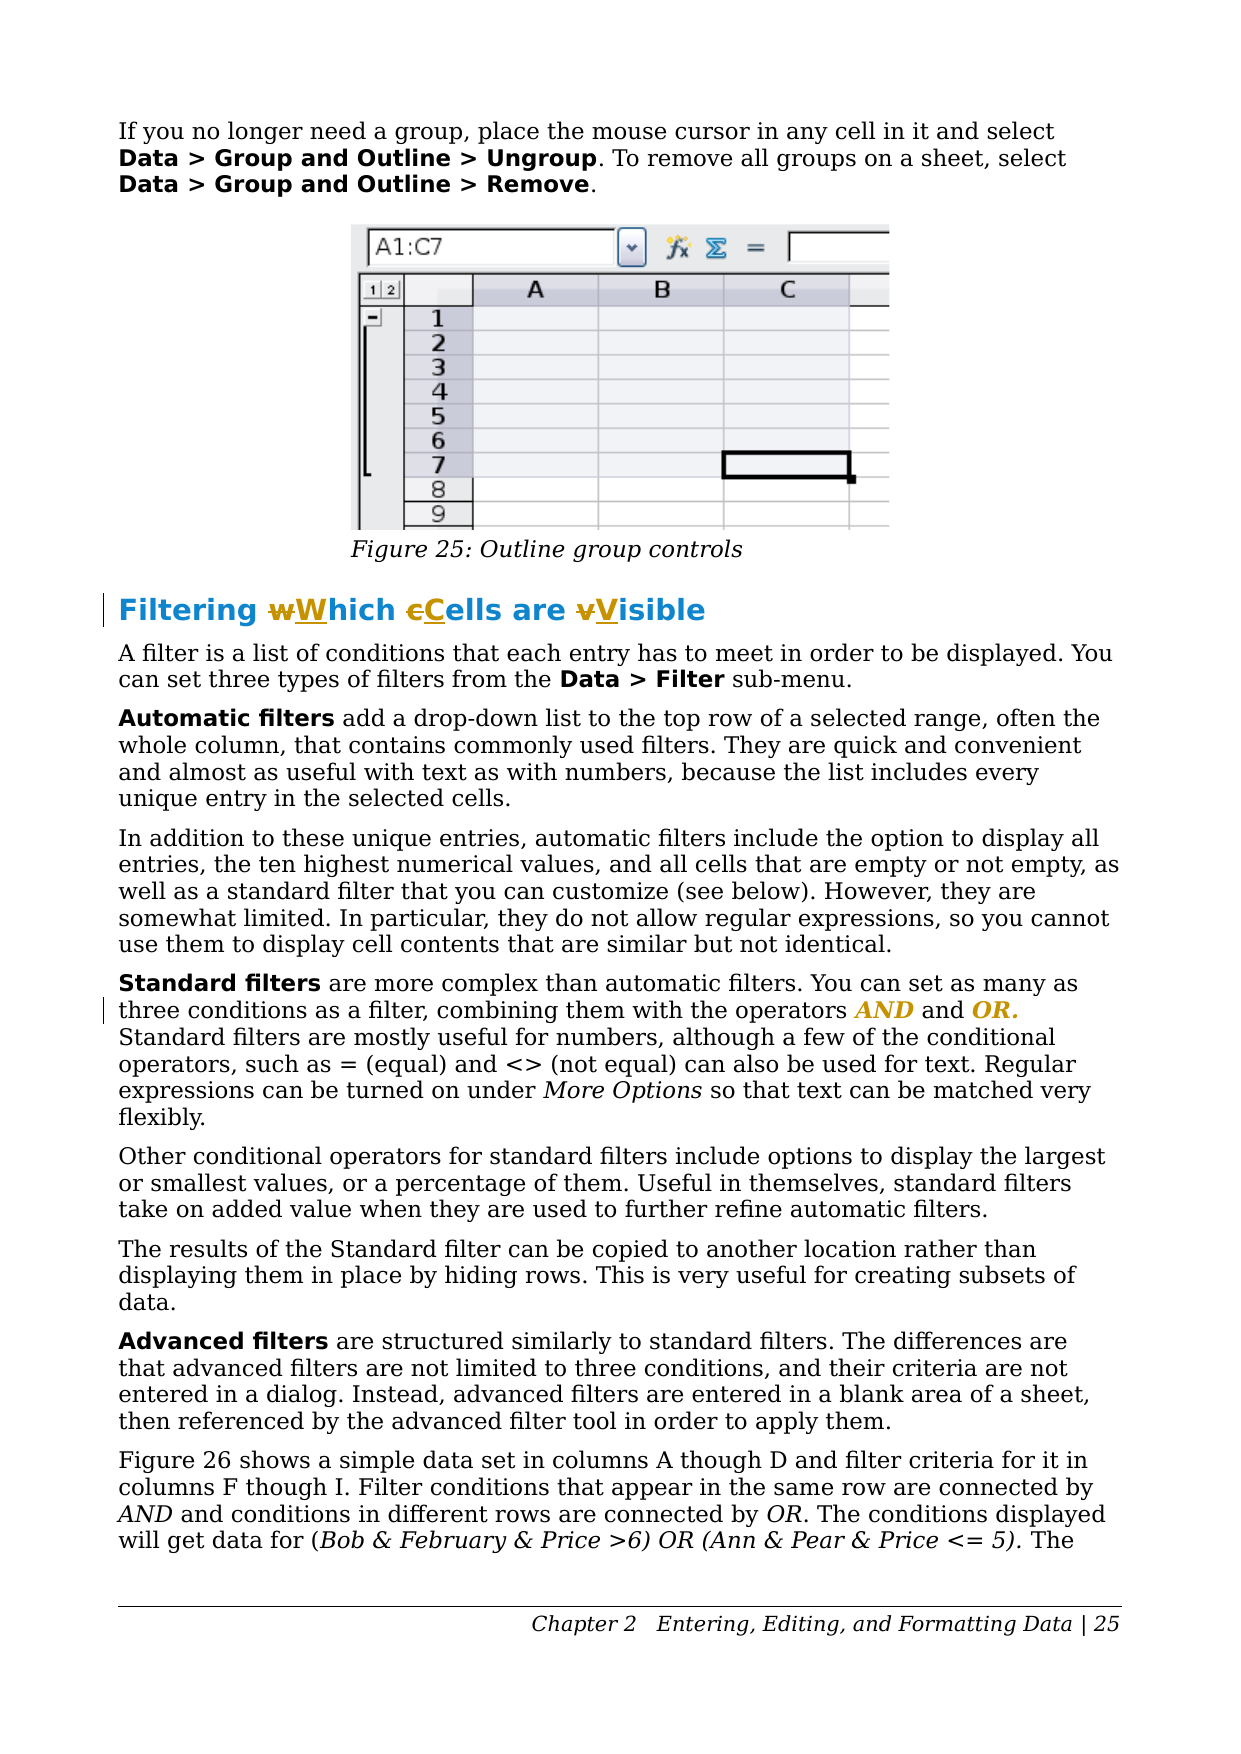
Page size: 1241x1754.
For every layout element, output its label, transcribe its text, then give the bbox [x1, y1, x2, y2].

text If you no longer need a group, place the mouse cursor in any cell in it and select Data > Group and Outline > Ungroup. To remove all groups on a sheet, select Data > Group and Outline > Remove. [118, 118, 1122, 198]
text In addition to these unique entries, automatic filters include the option to display all entries, the ten highest numerical values, and all cells that are empty or not empty, as well as a standard filter that you can customize (see below). However, they are somewhat limited. In particular, they do not allow regular expressions, so you cannot use them to display cell contents that are similar but not identical. [118, 825, 1122, 958]
text The results of the Standard filter can be copied to another location rather than displaying them in place by hiding rows. This is very useful for creating subsets of data. [118, 1236, 1122, 1316]
subtitle Filtering Which Cells are Visible [118, 593, 1122, 627]
text A filter is a list of conditions that each entry has to meet in order to be displayed. You can set three types of filters from the Data > Filter sub-menu. [118, 640, 1122, 693]
text Figure 26 shows a simple data set in columns A though D and filter criteria for it in columns F though I. Filter conditions that appear in the same row are connected by AND and conditions in different rows are connected by OR. The conditions displayed will get data for (Bob & February & Price >6) OR (Ann & Pear & Price <= 5). The [118, 1447, 1122, 1554]
text Other conditional operators for standard filters include options to display the largest or smallest values, or a percentage of them. Useful in themselves, standard filters take on added value when they are used to further refine automatic filters. [118, 1143, 1122, 1223]
text Advanced filters are structured similarly to standard filters. The differences are that advanced filters are not limited to three conditions, and their criteria are not entered in a dialog. Instead, advanced filters are entered in a blank area of a sheet, then referenced by the advanced filter tool in order to apply them. [118, 1328, 1122, 1435]
text Figure 25: Outline group controls [351, 536, 889, 563]
text Automatic filters add a drop-down list to the top row of a selected range, often the whole column, that contains commonly used filters. They are quick and convenient and almost as useful with text as with numbers, because the list includes every unique entry in the selected cells. [118, 706, 1122, 812]
text Standard filters are more complex than automatic filters. You can set as many as three conditions as a filter, combining them with the operators AND and OR. Standard filters are mostly useful for numbers, although a few of the conditional operators, such as = (equal) and <> (not equal) can also be used for text. Regular expressions can be turned on under More Options so that text can be matched very flexibly. [118, 971, 1122, 1131]
picture [350, 223, 890, 530]
